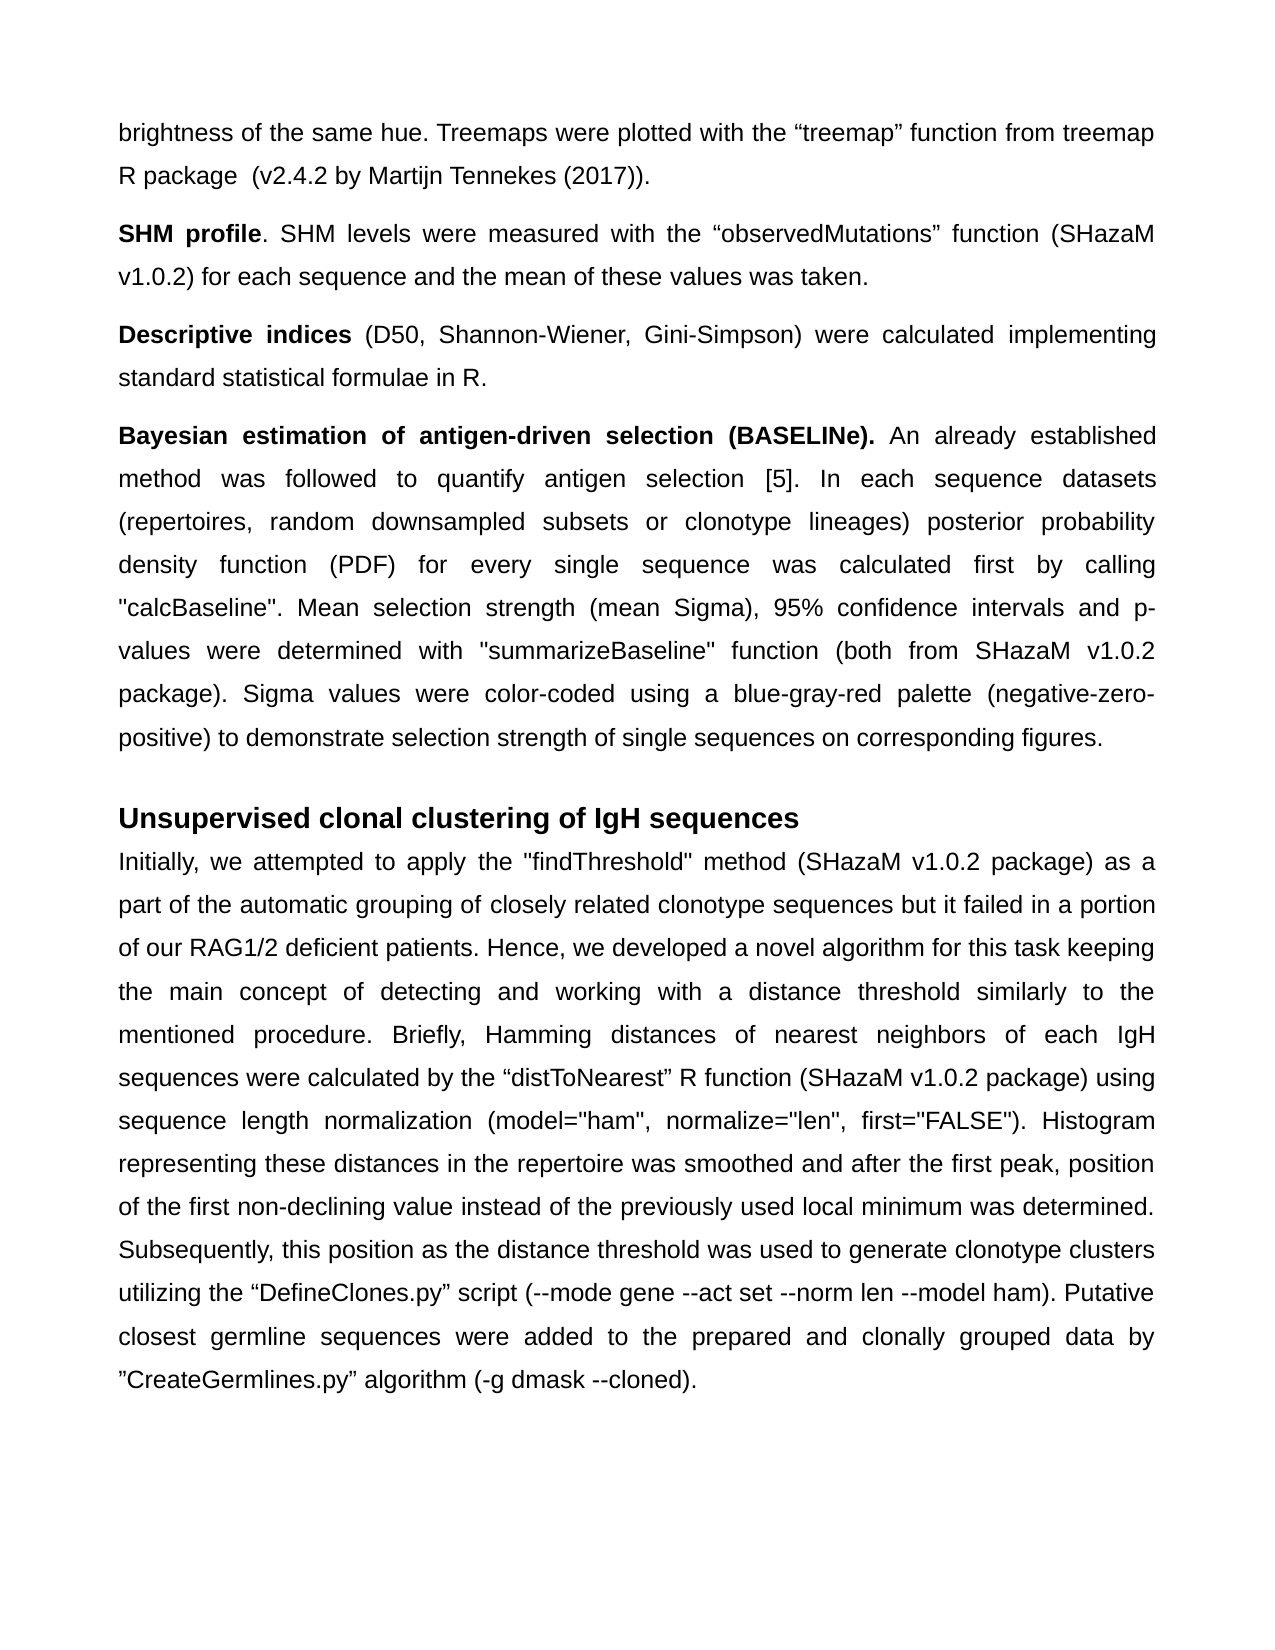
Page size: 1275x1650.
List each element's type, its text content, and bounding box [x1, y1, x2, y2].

text Descriptive indices (D50, Shannon-Wiener, Gini-Simpson) were calculated implementing standard statistical formulae in R. [118, 320, 1157, 392]
text Initially, we attempted to apply the "findThreshold" method (SHazaM v1.0.2 package) as a part of the automatic grouping of closely related clonotype sequences but it failed in a portion of our RAG1/2 deficient patients. Hence, we developed a novel algorithm for this task keeping the main concept of detecting and working with a distance threshold similarly to the mentioned procedure. Briefly, Hamming distances of nearest neighbors of each IgH sequences were calculated by the “distToNearest” R function (SHazaM v1.0.2 package) using sequence length normalization (model="ham", normalize="len", first="FALSE"). Histogram representing these distances in the repertoire was smoothed and after the first peak, position of the first non-declining value instead of the previously used local minimum was determined. Subsequently, this position as the distance threshold was used to generate clonotype clusters utilizing the “DefineClones.py” script (--mode gene --act set --norm len --model ham). Putative closest germline sequences were added to the prepared and clonally grouped data by ”CreateGermlines.py” algorithm (-g dmask --cloned). [118, 847, 1157, 1393]
subtitle Unsupervised clonal clustering of IgH sequences [118, 801, 1157, 834]
text SHM profile. SHM levels were measured with the “observedMutations” function (SHazaM v1.0.2) for each sequence and the mean of these values was taken. [118, 219, 1157, 291]
text brightness of the same hue. Treemaps were plotted with the “treemap” function from treemap R package (v2.4.2 by Martijn Tennekes (2017)). [118, 118, 1157, 190]
text Bayesian estimation of antigen-driven selection (BASELINe). An already established method was followed to quantify antigen selection [5]. In each sequence datasets (repertoires, random downsampled subsets or clonotype lineages) posterior probability density function (PDF) for every single sequence was calculated first by calling "calcBaseline". Mean selection strength (mean Sigma), 95% confidence intervals and p-values were determined with "summarizeBaseline" function (both from SHazaM v1.0.2 package). Sigma values were color-coded using a blue-gray-red palette (negative-zero-positive) to demonstrate selection strength of single sequences on corresponding figures. [118, 421, 1157, 751]
